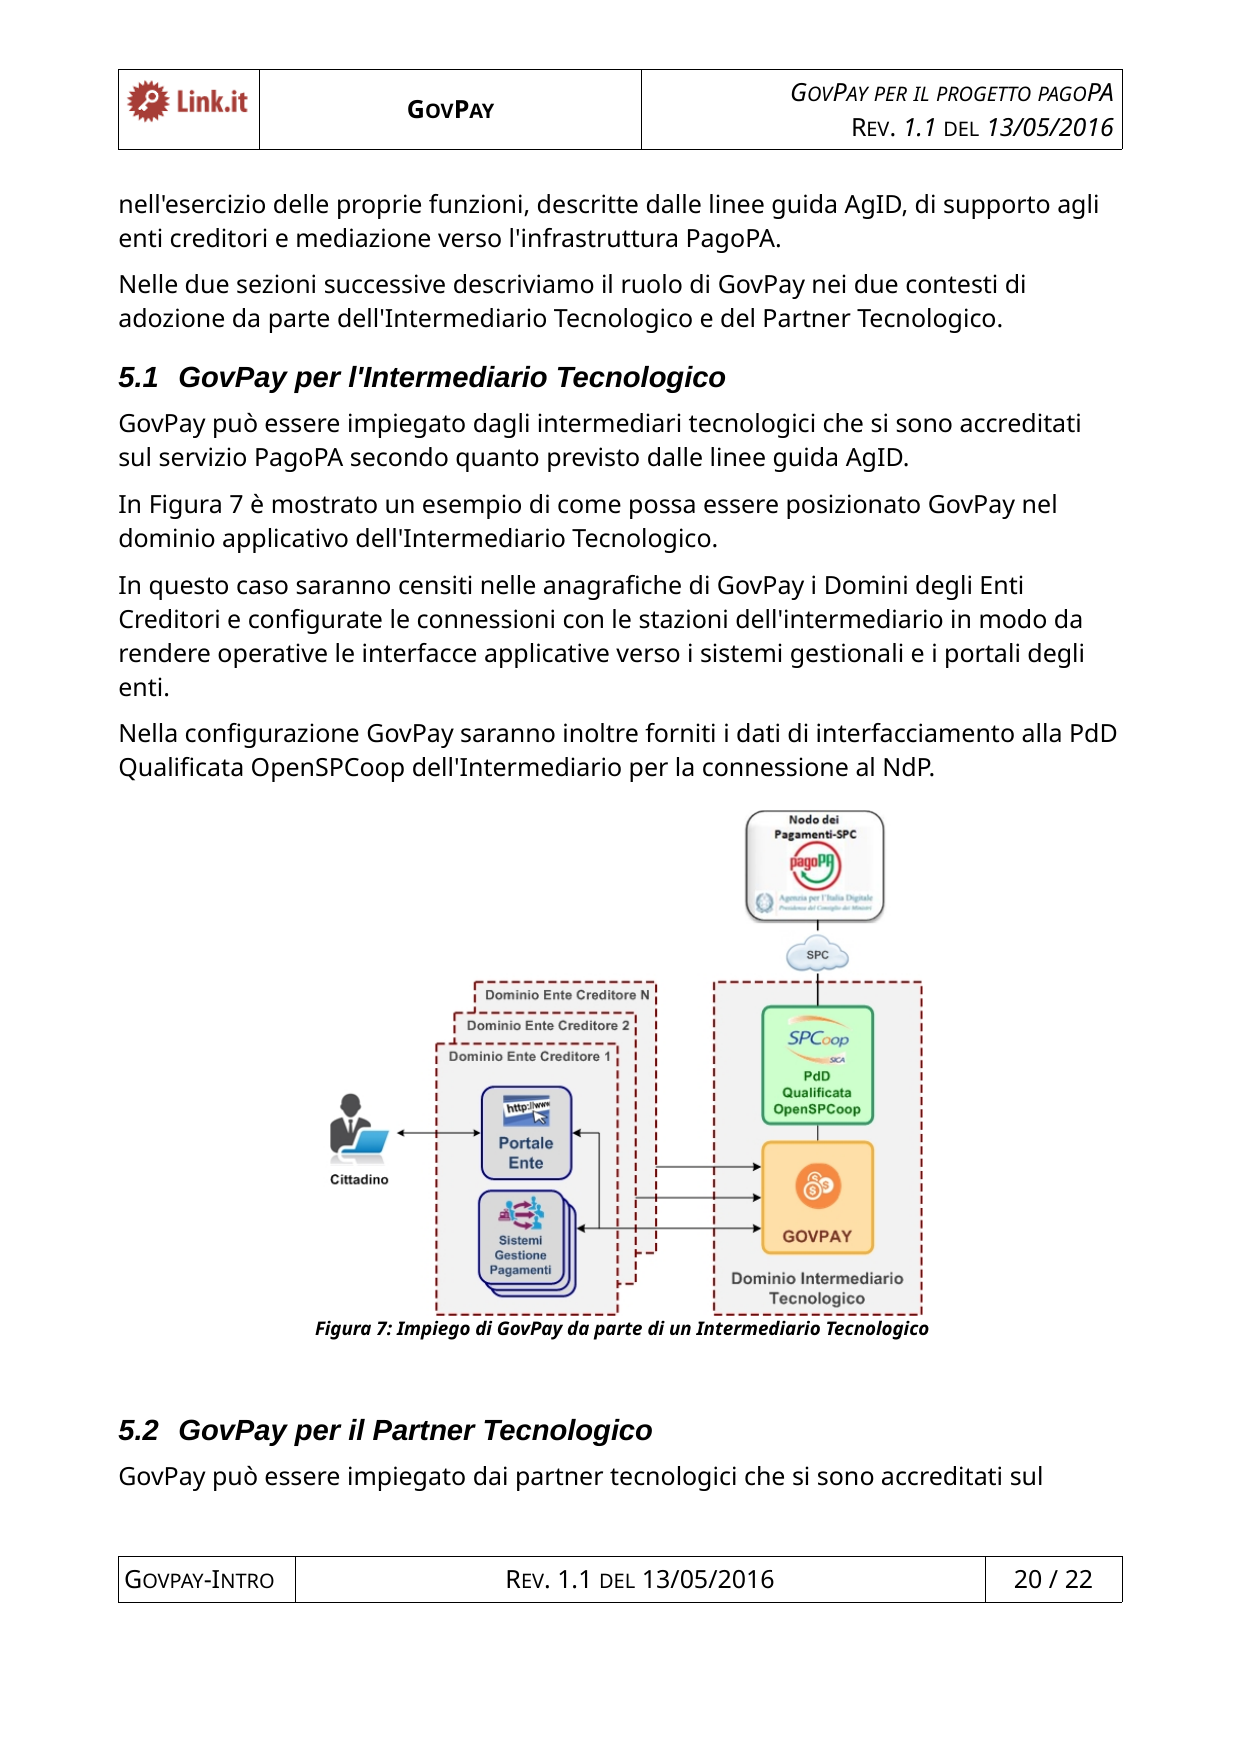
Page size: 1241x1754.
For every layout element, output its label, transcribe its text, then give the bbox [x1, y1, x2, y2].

text In Figura 7 è mostrato un esempio di come possa essere posizionato GovPay nel dominio applicativo dell'Intermediario Tecnologico. [118, 487, 1122, 555]
text GovPay può essere impiegato dagli intermediari tecnologici che si sono accreditati sul servizio PagoPA secondo quanto previsto dalle linee guida AgID. [118, 406, 1122, 474]
subtitle GovPay per il Partner Tecnologico [118, 1413, 1122, 1446]
subtitle GovPay per l'Intermediario Tecnologico [118, 360, 1122, 393]
text In questo caso saranno censiti nelle anagrafiche di GovPay i Domini degli Enti Creditori e configurate le connessioni con le stazioni dell'intermediario in modo da rendere operative le interfacce applicative verso i sistemi gestionali e i portali degli enti. [118, 567, 1122, 703]
picture [323, 809, 923, 1316]
text Nella configurazione GovPay saranno inoltre forniti i dati di interfacciamento alla PdD Qualificata OpenSPCoop dell'Intermediario per la connessione al NdP. [118, 716, 1122, 784]
text Figura 7: Impiego di GovPay da parte di un Intermediario Tecnologico [252, 809, 994, 1341]
text Nelle due sezioni successive descriviamo il ruolo di GovPay nei due contesti di adozione da parte dell'Intermediario Tecnologico e del Partner Tecnologico. [118, 267, 1122, 335]
text nell'esercizio delle proprie funzioni, descritte dalle linee guida AgID, di supporto agli enti creditori e mediazione verso l'infrastruttura PagoPA. [118, 186, 1122, 254]
picture [123, 75, 254, 128]
text GovPay può essere impiegato dai partner tecnologici che si sono accreditati sul [118, 1459, 1122, 1493]
